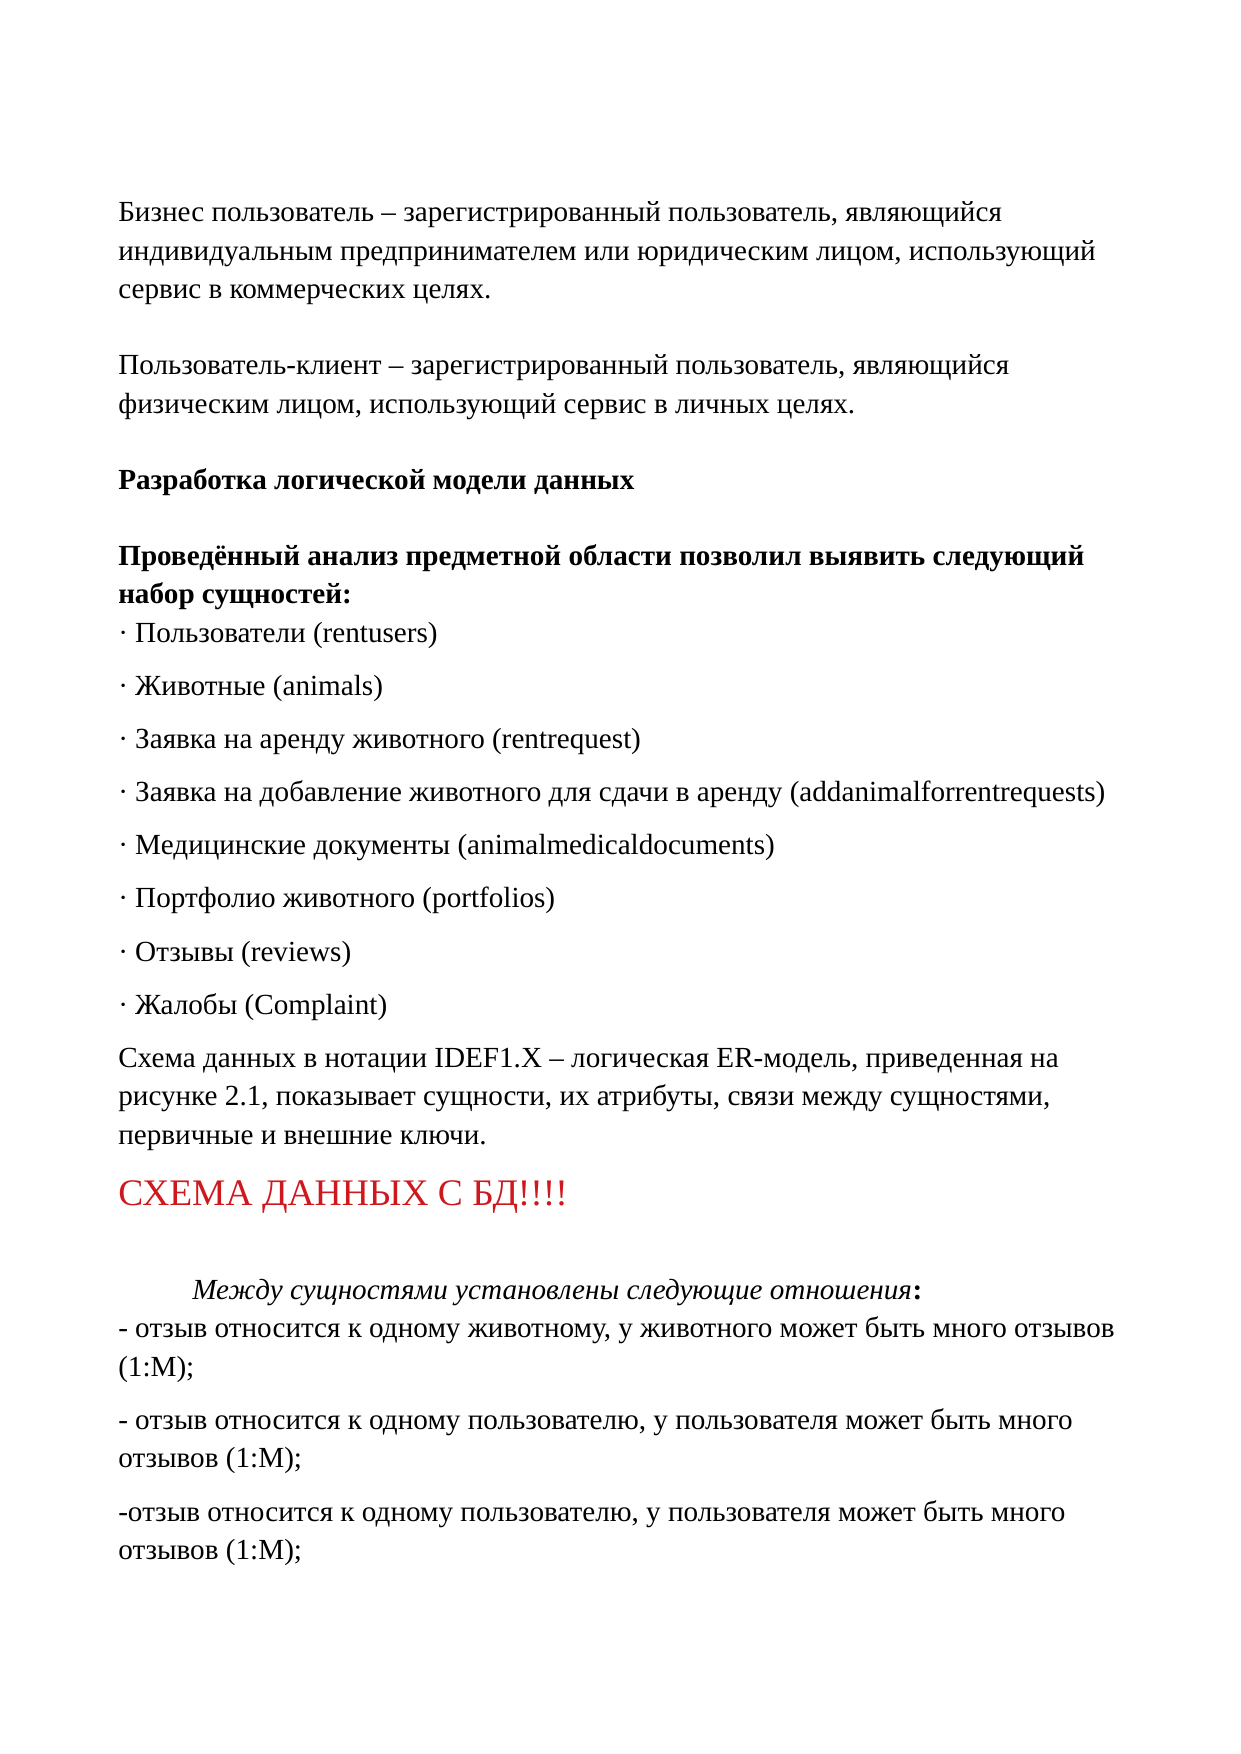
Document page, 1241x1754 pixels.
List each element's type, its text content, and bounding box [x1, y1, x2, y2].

text Схема данных в нотации IDEF1.X – логическая ER-модель, приведенная на рисунке 2.1, показывает сущности, их атрибуты, связи между сущностями, первичные и внешние ключи. [118, 1040, 1122, 1151]
text -отзыв относится к одному пользователю, у пользователя может быть много отзывов (1:M); [118, 1494, 1122, 1566]
text · Жалобы (Complaint) [118, 987, 1122, 1020]
text Между сущностями установлены следующие отношения: [118, 1272, 1122, 1305]
text Пользователь-клиент – зарегистрированный пользователь, являющийся физическим лицом, использующий сервис в личных целях. [118, 347, 1122, 419]
text - отзыв относится к одному животному, у животного может быть много отзывов (1:M); [118, 1310, 1122, 1382]
text · Портфолио животного (portfolios) [118, 881, 1122, 914]
text Проведённый анализ предметной области позволил выявить следующий набор сущностей: [118, 538, 1122, 610]
text Разработка логической модели данных [118, 462, 1122, 495]
text - отзыв относится к одному пользователю, у пользователя может быть много отзывов (1:M); [118, 1402, 1122, 1474]
text · Животные (animals) [118, 668, 1122, 702]
text · Заявка на аренду животного (rentrequest) [118, 721, 1122, 755]
text · Пользователи (rentusers) [118, 615, 1122, 648]
text Бизнес пользователь – зарегистрированный пользователь, являющийся индивидуальным предпринимателем или юридическим лицом, использующий сервис в коммерческих целях. [118, 194, 1122, 305]
text СХЕМА ДАННЫХ С БД!!!! [118, 1170, 1122, 1213]
text · Отзывы (reviews) [118, 934, 1122, 967]
text · Заявка на добавление животного для сдачи в аренду (addanimalforrentrequests) [118, 774, 1122, 808]
text · Медицинские документы (animalmedicaldocuments) [118, 827, 1122, 861]
